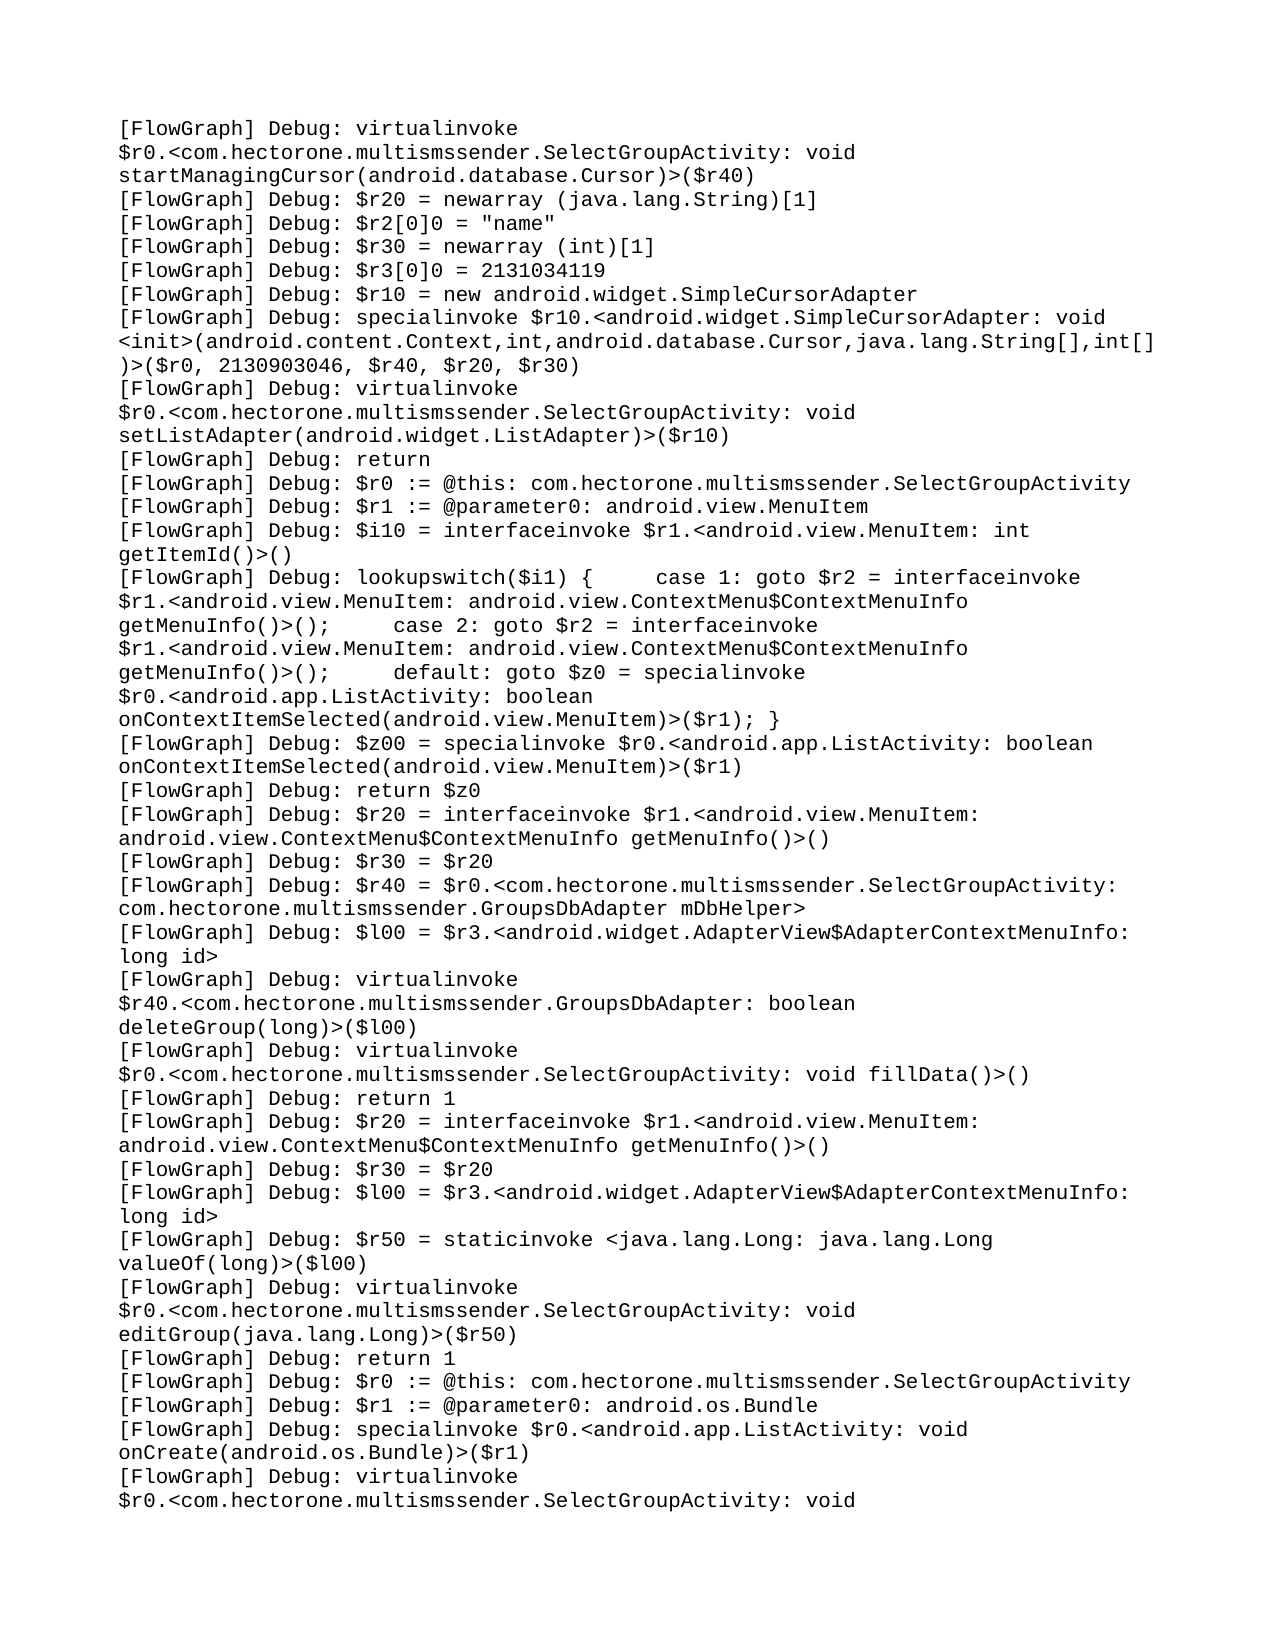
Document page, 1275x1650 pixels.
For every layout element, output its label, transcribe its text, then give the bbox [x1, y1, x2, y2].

text [FlowGraph] Debug: virtualinvoke $r0.<com.hectorone.multismssender.SelectGroupActivity: void editGroup(java.lang.Long)>($r50) [118, 1277, 1157, 1348]
text [FlowGraph] Debug: $r30 = $r20 [118, 851, 1157, 875]
text [FlowGraph] Debug: $r0 := @this: com.hectorone.multismssender.SelectGroupActivity [118, 473, 1157, 496]
text [FlowGraph] Debug: virtualinvoke $r40.<com.hectorone.multismssender.GroupsDbAdapter: boolean deleteGroup(long)>($l00) [118, 969, 1157, 1040]
text [FlowGraph] Debug: $r50 = staticinvoke <java.lang.Long: java.lang.Long valueOf(long)>($l00) [118, 1229, 1157, 1277]
text [FlowGraph] Debug: $r20 = interfaceinvoke $r1.<android.view.MenuItem: android.view.ContextMenu$ContextMenuInfo getMenuInfo()>() [118, 804, 1157, 851]
text [FlowGraph] Debug: $r20 = interfaceinvoke $r1.<android.view.MenuItem: android.view.ContextMenu$ContextMenuInfo getMenuInfo()>() [118, 1111, 1157, 1158]
text [FlowGraph] Debug: $r20 = newarray (java.lang.String)[1] [118, 189, 1157, 213]
text [FlowGraph] Debug: $r0 := @this: com.hectorone.multismssender.SelectGroupActivity [118, 1371, 1157, 1395]
text [FlowGraph] Debug: $i10 = interfaceinvoke $r1.<android.view.MenuItem: int getItemId()>() [118, 520, 1157, 567]
text [FlowGraph] Debug: return 1 [118, 1088, 1157, 1111]
text [FlowGraph] Debug: $r30 = newarray (int)[1] [118, 236, 1157, 260]
text [FlowGraph] Debug: return 1 [118, 1348, 1157, 1371]
text [FlowGraph] Debug: $r1 := @parameter0: android.os.Bundle [118, 1395, 1157, 1419]
text [FlowGraph] Debug: virtualinvoke $r0.<com.hectorone.multismssender.SelectGroupActivity: void [118, 1466, 1157, 1513]
text [FlowGraph] Debug: specialinvoke $r0.<android.app.ListActivity: void onCreate(android.os.Bundle)>($r1) [118, 1419, 1157, 1466]
text [FlowGraph] Debug: virtualinvoke $r0.<com.hectorone.multismssender.SelectGroupActivity: void setListAdapter(android.widget.ListAdapter)>($r10) [118, 378, 1157, 449]
text [FlowGraph] Debug: virtualinvoke $r0.<com.hectorone.multismssender.SelectGroupActivity: void startManagingCursor(android.database.Cursor)>($r40) [118, 118, 1157, 189]
text [FlowGraph] Debug: $r2[0]0 = "name" [118, 213, 1157, 236]
text [FlowGraph] Debug: $l00 = $r3.<android.widget.AdapterView$AdapterContextMenuInfo: long id> [118, 922, 1157, 969]
text [FlowGraph] Debug: virtualinvoke $r0.<com.hectorone.multismssender.SelectGroupActivity: void fillData()>() [118, 1040, 1157, 1088]
text [FlowGraph] Debug: lookupswitch($i1) { case 1: goto $r2 = interfaceinvoke $r1.<android.view.MenuItem: android.view.ContextMenu$ContextMenuInfo getMenuInfo()>(); case 2: goto $r2 = interfaceinvoke $r1.<android.view.MenuItem: android.view.ContextMenu$ContextMenuInfo getMenuInfo()>(); default: goto $z0 = specialinvoke $r0.<android.app.ListActivity: boolean onContextItemSelected(android.view.MenuItem)>($r1); } [118, 567, 1157, 733]
text [FlowGraph] Debug: specialinvoke $r10.<android.widget.SimpleCursorAdapter: void <init>(android.content.Context,int,android.database.Cursor,java.lang.String[],int[])>($r0, 2130903046, $r40, $r20, $r30) [118, 307, 1157, 378]
text [FlowGraph] Debug: $r1 := @parameter0: android.view.MenuItem [118, 496, 1157, 520]
text [FlowGraph] Debug: $z00 = specialinvoke $r0.<android.app.ListActivity: boolean onContextItemSelected(android.view.MenuItem)>($r1) [118, 733, 1157, 780]
text [FlowGraph] Debug: $r10 = new android.widget.SimpleCursorAdapter [118, 284, 1157, 307]
text [FlowGraph] Debug: return $z0 [118, 780, 1157, 804]
text [FlowGraph] Debug: $r30 = $r20 [118, 1158, 1157, 1182]
text [FlowGraph] Debug: $l00 = $r3.<android.widget.AdapterView$AdapterContextMenuInfo: long id> [118, 1182, 1157, 1229]
text [FlowGraph] Debug: return [118, 449, 1157, 473]
text [FlowGraph] Debug: $r3[0]0 = 2131034119 [118, 260, 1157, 284]
text [FlowGraph] Debug: $r40 = $r0.<com.hectorone.multismssender.SelectGroupActivity: com.hectorone.multismssender.GroupsDbAdapter mDbHelper> [118, 875, 1157, 922]
